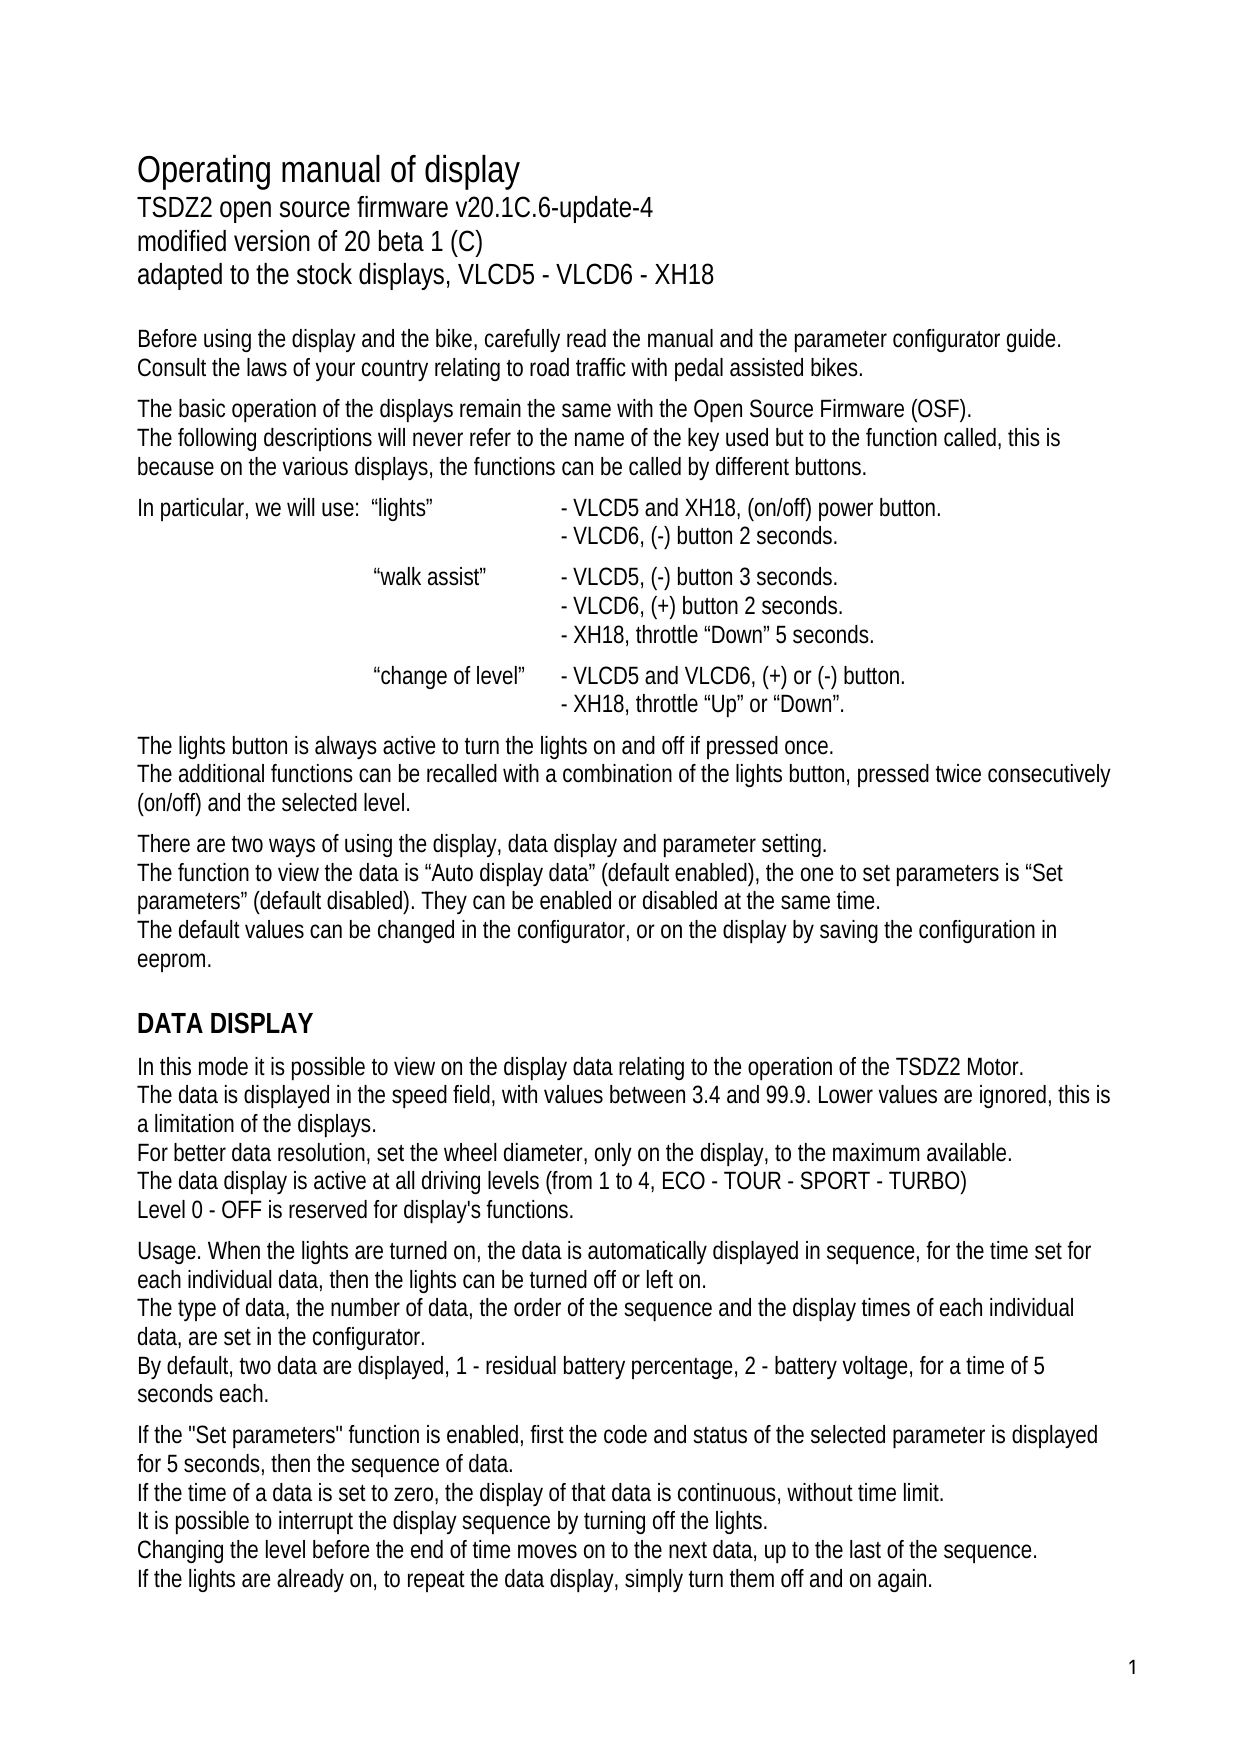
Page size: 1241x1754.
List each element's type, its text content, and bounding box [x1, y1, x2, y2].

text If the lights are already on, to repeat the data display, simply turn them off and on again. [137, 1564, 1125, 1592]
text Before using the display and the bike, carefully read the manual and the parameter configurator guide. [137, 324, 1125, 353]
text - XH18, throttle “Down” 5 seconds. [137, 620, 1125, 648]
text adapted to the stock displays, VLCD5 - VLCD6 - XH18 [137, 257, 1125, 291]
text The additional functions can be recalled with a combination of the lights button, pressed twice consecutively (on/off) and the selected level. [137, 759, 1125, 817]
subtitle Operating manual of display [137, 148, 1125, 191]
text DATA DISPLAY [137, 1006, 1125, 1039]
text In this mode it is possible to view on the display data relating to the operation of the TSDZ2 Motor. [137, 1052, 1125, 1080]
text - VLCD6, (-) button 2 seconds. [137, 521, 1125, 550]
text Consult the laws of your country relating to road traffic with pedal assisted bikes. [137, 353, 1125, 382]
text If the time of a data is set to zero, the display of that data is continuous, without time limit. [137, 1478, 1125, 1506]
text “walk assist” - VLCD5, (-) button 3 seconds. [137, 562, 1125, 591]
text The basic operation of the displays remain the same with the Open Source Firmware (OSF). [137, 394, 1125, 423]
text TSDZ2 open source firmware v20.1C.6-update-4 [137, 191, 1125, 224]
text For better data resolution, set the wheel diameter, only on the display, to the maximum available. [137, 1138, 1125, 1166]
text The lights button is always active to turn the lights on and off if pressed once. [137, 731, 1125, 759]
text It is possible to interrupt the display sequence by turning off the lights. [137, 1506, 1125, 1535]
text modified version of 20 beta 1 (C) [137, 224, 1125, 257]
text Usage. When the lights are turned on, the data is automatically displayed in sequence, for the time set for each individual data, then the lights can be turned off or left on. [137, 1236, 1125, 1293]
text The data display is active at all driving levels (from 1 to 4, ECO - TOUR - SPORT - TURBO) [137, 1166, 1125, 1195]
text The following descriptions will never refer to the name of the key used but to the function called, this is because on the various displays, the functions can be called by different buttons. [137, 423, 1125, 480]
text If the "Set parameters" function is enabled, first the code and status of the selected parameter is displayed for 5 seconds, then the sequence of data. [137, 1420, 1125, 1478]
text - XH18, throttle “Up” or “Down”. [137, 689, 1125, 718]
text The data is displayed in the speed field, with values between 3.4 and 99.9. Lower values are ignored, this is a limitation of the displays. [137, 1080, 1125, 1138]
text Level 0 - OFF is reserved for display's functions. [137, 1195, 1125, 1223]
text The type of data, the number of data, the order of the sequence and the display times of each individual data, are set in the configurator. [137, 1293, 1125, 1351]
text In particular, we will use: “lights” - VLCD5 and XH18, (on/off) power button. [137, 493, 1125, 521]
text There are two ways of using the display, data display and parameter setting. [137, 829, 1125, 858]
text The function to view the data is “Auto display data” (default enabled), the one to set parameters is “Set parameters” (default disabled). They can be enabled or disabled at the same time. [137, 858, 1125, 915]
text The default values can be changed in the configurator, or on the display by saving the configuration in eeprom. [137, 915, 1125, 972]
text By default, two data are displayed, 1 - residual battery percentage, 2 - battery voltage, for a time of 5 seconds each. [137, 1351, 1125, 1408]
text Changing the level before the end of time moves on to the next data, up to the last of the sequence. [137, 1535, 1125, 1564]
text “change of level” - VLCD5 and VLCD6, (+) or (-) button. [137, 661, 1125, 689]
text - VLCD6, (+) button 2 seconds. [137, 591, 1125, 620]
